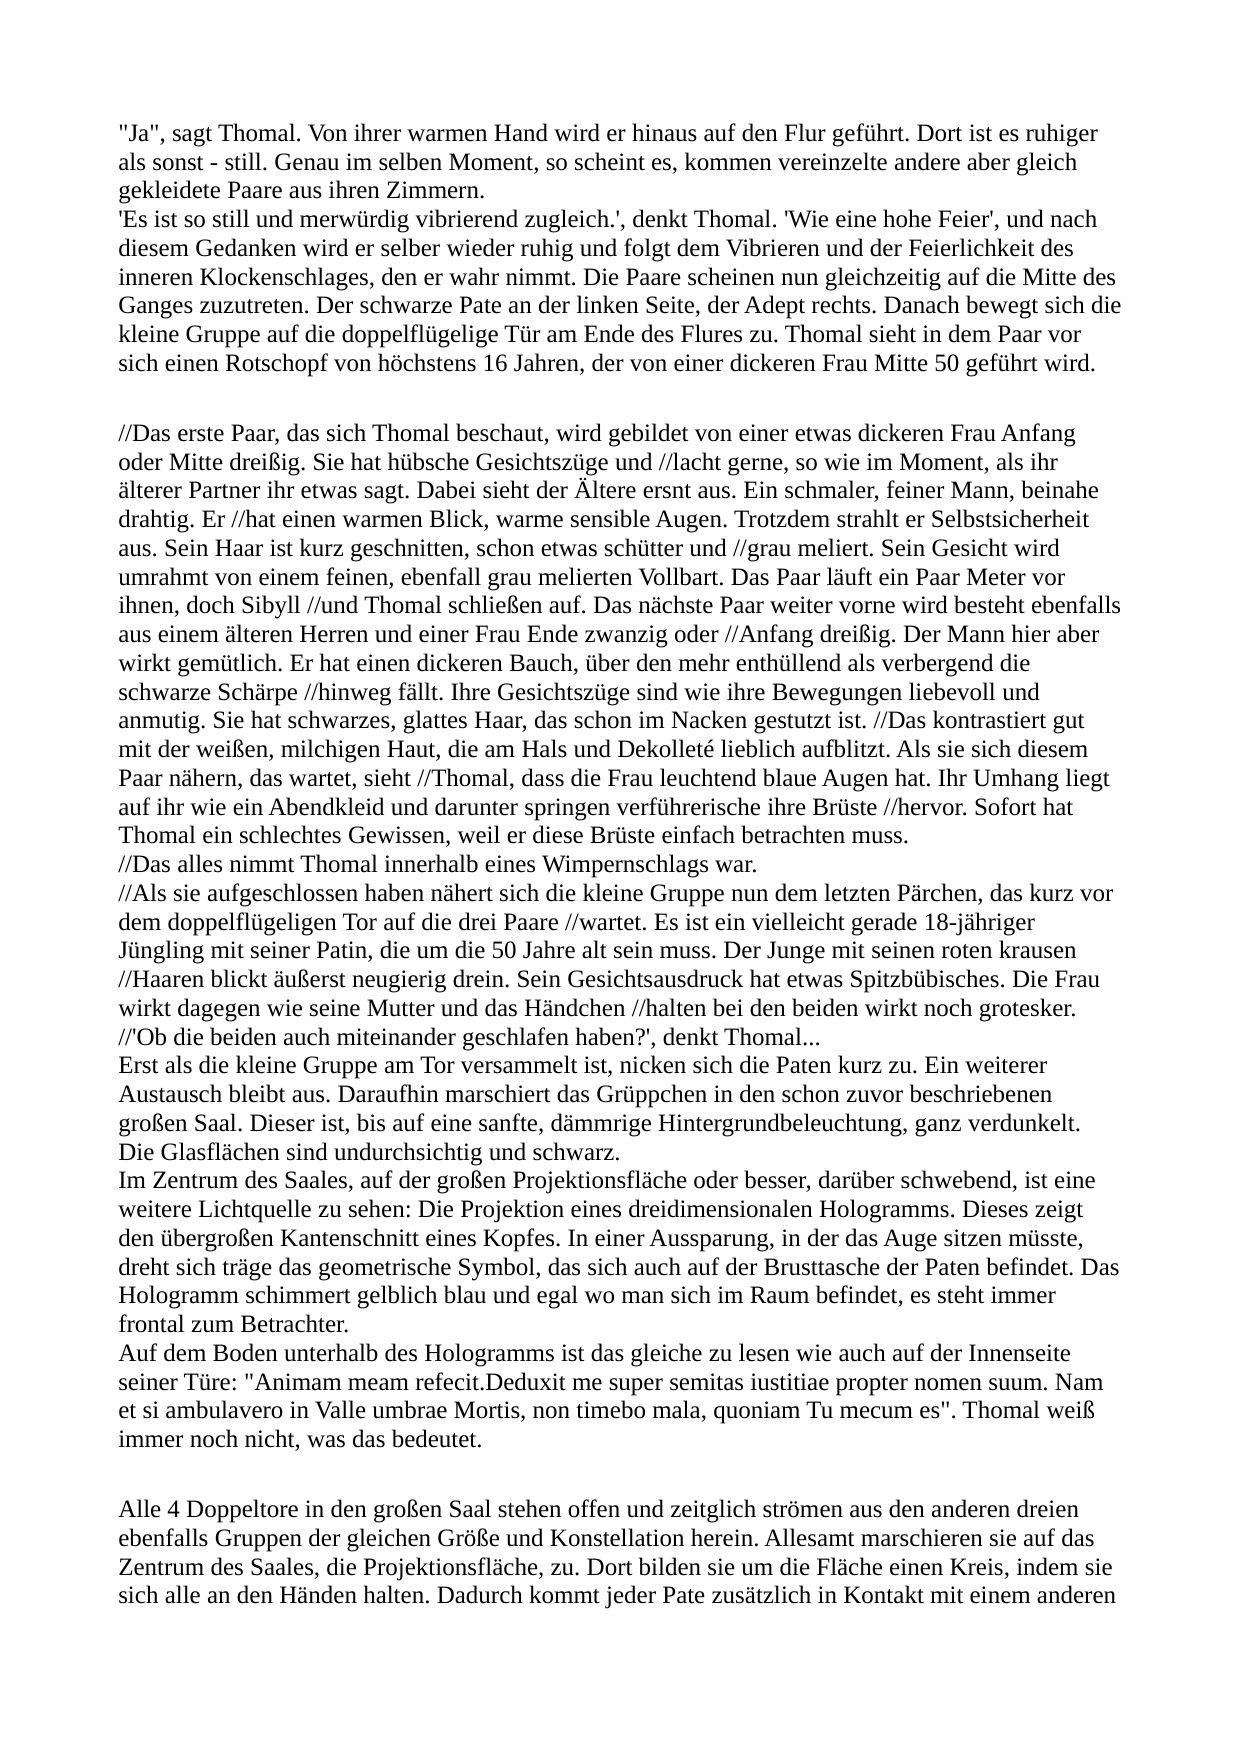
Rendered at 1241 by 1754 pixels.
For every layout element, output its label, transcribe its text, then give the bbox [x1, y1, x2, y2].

text "Ja", sagt Thomal. Von ihrer warmen Hand wird er hinaus auf den Flur geführt. Dort ist es ruhiger als sonst - still. Genau im selben Moment, so scheint es, kommen vereinzelte andere aber gleich gekleidete Paare aus ihren Zimmern. [118, 118, 1122, 204]
text 'Es ist so still und merwürdig vibrierend zugleich.', denkt Thomal. 'Wie eine hohe Feier', und nach diesem Gedanken wird er selber wieder ruhig und folgt dem Vibrieren und der Feierlichkeit des inneren Klockenschlages, den er wahr nimmt. Die Paare scheinen nun gleichzeitig auf die Mitte des Ganges zuzutreten. Der schwarze Pate an der linken Seite, der Adept rechts. Danach bewegt sich die kleine Gruppe auf die doppelflügelige Tür am Ende des Flures zu. Thomal sieht in dem Paar vor sich einen Rotschopf von höchstens 16 Jahren, der von einer dickeren Frau Mitte 50 geführt wird. [118, 204, 1122, 377]
text //'Ob die beiden auch miteinander geschlafen haben?', denkt Thomal... [118, 1022, 1122, 1051]
text Alle 4 Doppeltore in den großen Saal stehen offen und zeitglich strömen aus den anderen dreien ebenfalls Gruppen der gleichen Größe und Konstellation herein. Allesamt marschieren sie auf das Zentrum des Saales, die Projektionsfläche, zu. Dort bilden sie um die Fläche einen Kreis, indem sie sich alle an den Händen halten. Dadurch kommt jeder Pate zusätzlich in Kontakt mit einem anderen [118, 1494, 1122, 1609]
text Auf dem Boden unterhalb des Hologramms ist das gleiche zu lesen wie auch auf der Innenseite seiner Türe: "Animam meam refecit.Deduxit me super semitas iustitiae propter nomen suum. Nam et si ambulavero in Valle umbrae Mortis, non timebo mala, quoniam Tu mecum es". Thomal weiß immer noch nicht, was das bedeutet. [118, 1338, 1122, 1453]
text //Das erste Paar, das sich Thomal beschaut, wird gebildet von einer etwas dickeren Frau Anfang oder Mitte dreißig. Sie hat hübsche Gesichtszüge und //lacht gerne, so wie im Moment, als ihr älterer Partner ihr etwas sagt. Dabei sieht der Ältere ersnt aus. Ein schmaler, feiner Mann, beinahe drahtig. Er //hat einen warmen Blick, warme sensible Augen. Trotzdem strahlt er Selbstsicherheit aus. Sein Haar ist kurz geschnitten, schon etwas schütter und //grau meliert. Sein Gesicht wird umrahmt von einem feinen, ebenfall grau melierten Vollbart. Das Paar läuft ein Paar Meter vor ihnen, doch Sibyll //und Thomal schließen auf. Das nächste Paar weiter vorne wird besteht ebenfalls aus einem älteren Herren und einer Frau Ende zwanzig oder //Anfang dreißig. Der Mann hier aber wirkt gemütlich. Er hat einen dickeren Bauch, über den mehr enthüllend als verbergend die schwarze Schärpe //hinweg fällt. Ihre Gesichtszüge sind wie ihre Bewegungen liebevoll und anmutig. Sie hat schwarzes, glattes Haar, das schon im Nacken gestutzt ist. //Das kontrastiert gut mit der weißen, milchigen Haut, die am Hals und Dekolleté lieblich aufblitzt. Als sie sich diesem Paar nähern, das wartet, sieht //Thomal, dass die Frau leuchtend blaue Augen hat. Ihr Umhang liegt auf ihr wie ein Abendkleid und darunter springen verführerische ihre Brüste //hervor. Sofort hat Thomal ein schlechtes Gewissen, weil er diese Brüste einfach betrachten muss. [118, 418, 1122, 849]
text Erst als die kleine Gruppe am Tor versammelt ist, nicken sich die Paten kurz zu. Ein weiterer Austausch bleibt aus. Daraufhin marschiert das Grüppchen in den schon zuvor beschriebenen großen Saal. Dieser ist, bis auf eine sanfte, dämmrige Hintergrundbeleuchtung, ganz verdunkelt. Die Glasflächen sind undurchsichtig und schwarz. [118, 1051, 1122, 1166]
text //Das alles nimmt Thomal innerhalb eines Wimpernschlags war. [118, 849, 1122, 878]
text //Als sie aufgeschlossen haben nähert sich die kleine Gruppe nun dem letzten Pärchen, das kurz vor dem doppelflügeligen Tor auf die drei Paare //wartet. Es ist ein vielleicht gerade 18-jähriger Jüngling mit seiner Patin, die um die 50 Jahre alt sein muss. Der Junge mit seinen roten krausen //Haaren blickt äußerst neugierig drein. Sein Gesichtsausdruck hat etwas Spitzbübisches. Die Frau wirkt dagegen wie seine Mutter und das Händchen //halten bei den beiden wirkt noch grotesker. [118, 878, 1122, 1022]
text Im Zentrum des Saales, auf der großen Projektionsfläche oder besser, darüber schwebend, ist eine weitere Lichtquelle zu sehen: Die Projektion eines dreidimensionalen Hologramms. Dieses zeigt den übergroßen Kantenschnitt eines Kopfes. In einer Aussparung, in der das Auge sitzen müsste, dreht sich träge das geometrische Symbol, das sich auch auf der Brusttasche der Paten befindet. Das Hologramm schimmert gelblich blau und egal wo man sich im Raum befindet, es steht immer frontal zum Betrachter. [118, 1166, 1122, 1338]
